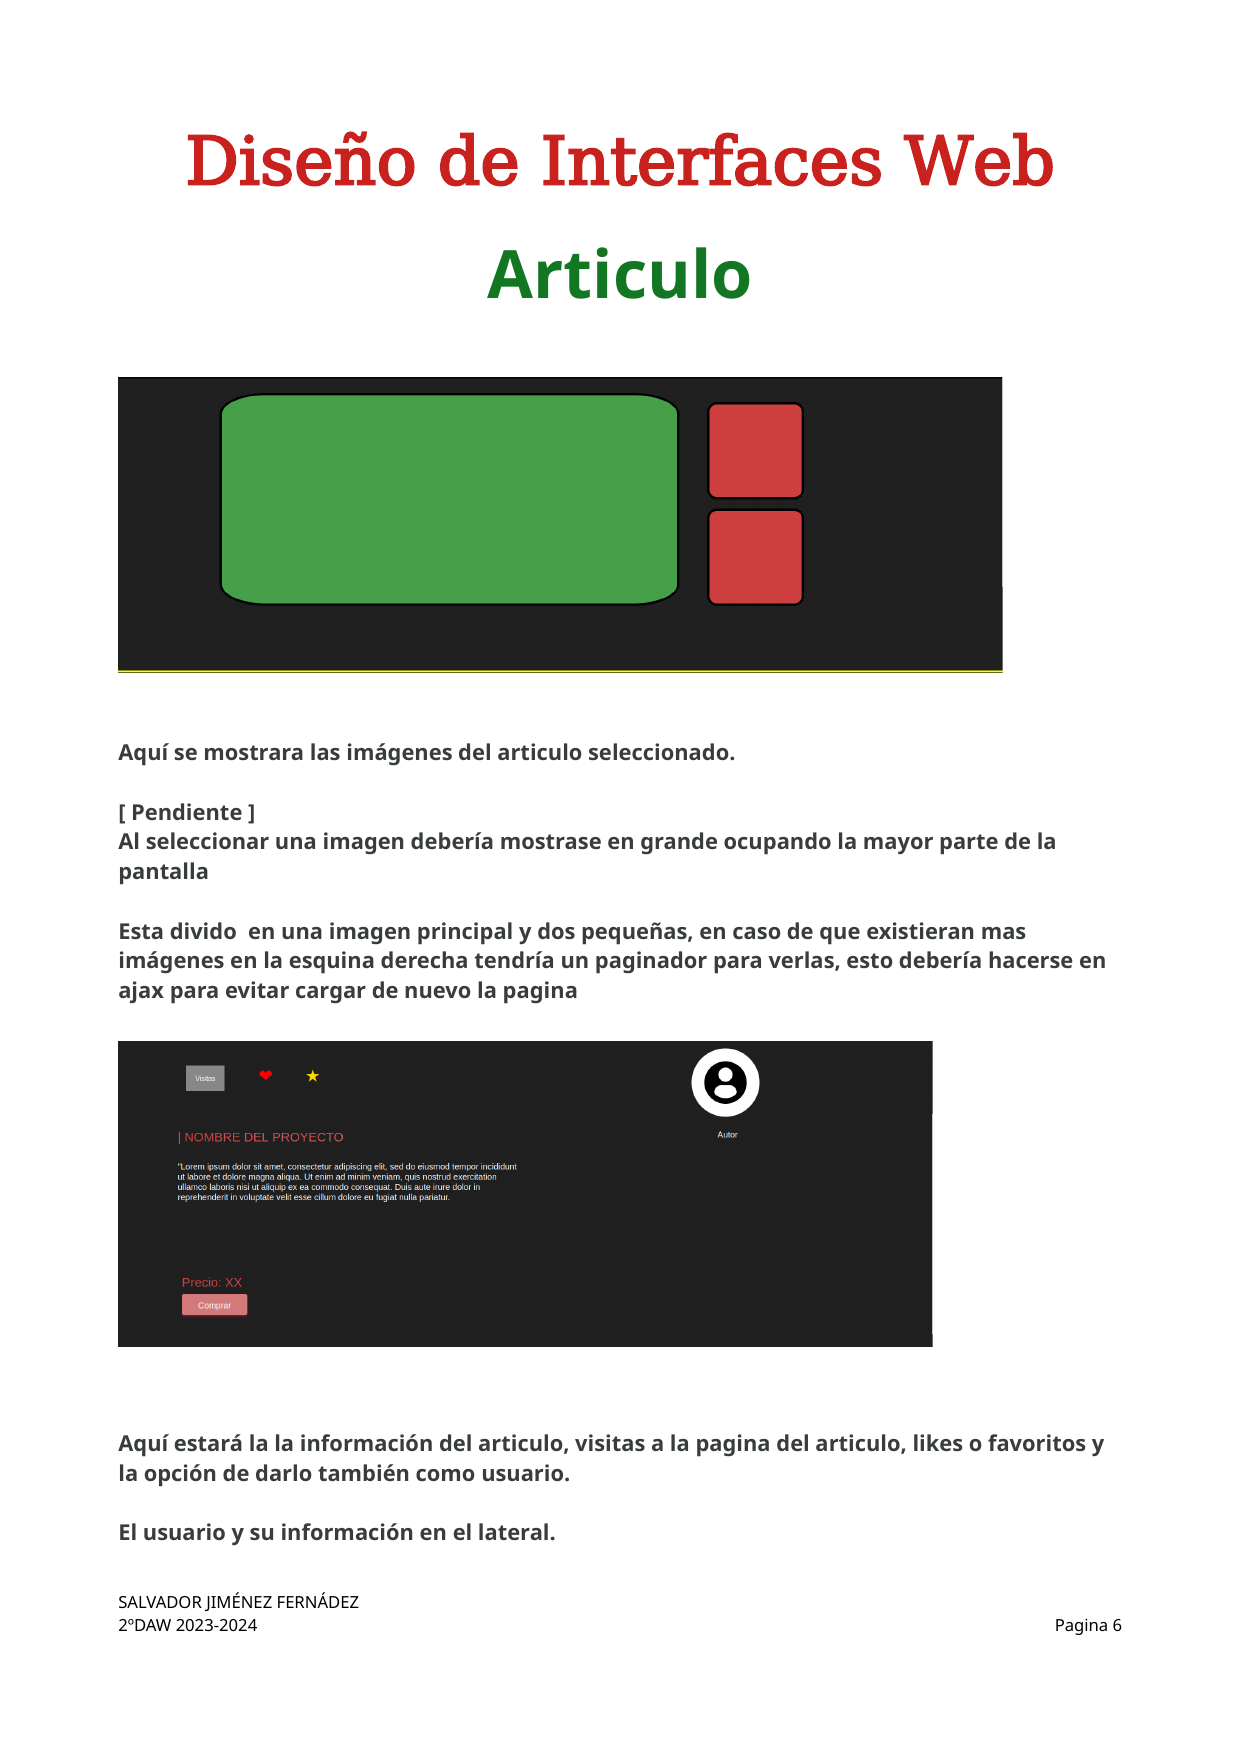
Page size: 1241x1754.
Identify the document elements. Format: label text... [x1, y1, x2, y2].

text Aquí estará la la información del articulo, visitas a la pagina del articulo, likes o favoritos y la opción de darlo también como usuario. [118, 1428, 1122, 1488]
picture [118, 1041, 933, 1347]
text Esta divido en una imagen principal y dos pequeñas, en caso de que existieran mas imágenes en la esquina derecha tendría un paginador para verlas, esto debería hacerse en ajax para evitar cargar de nuevo la pagina [118, 916, 1122, 1005]
text [ Pendiente ] [118, 797, 1122, 826]
text El usuario y su información en el lateral. [118, 1517, 1122, 1547]
text Al seleccionar una imagen debería mostrase en grande ocupando la mayor parte de la pantalla [118, 826, 1122, 886]
text Articulo [118, 228, 1122, 318]
picture [118, 377, 1003, 673]
text Aquí se mostrara las imágenes del articulo seleccionado. [118, 737, 1122, 767]
